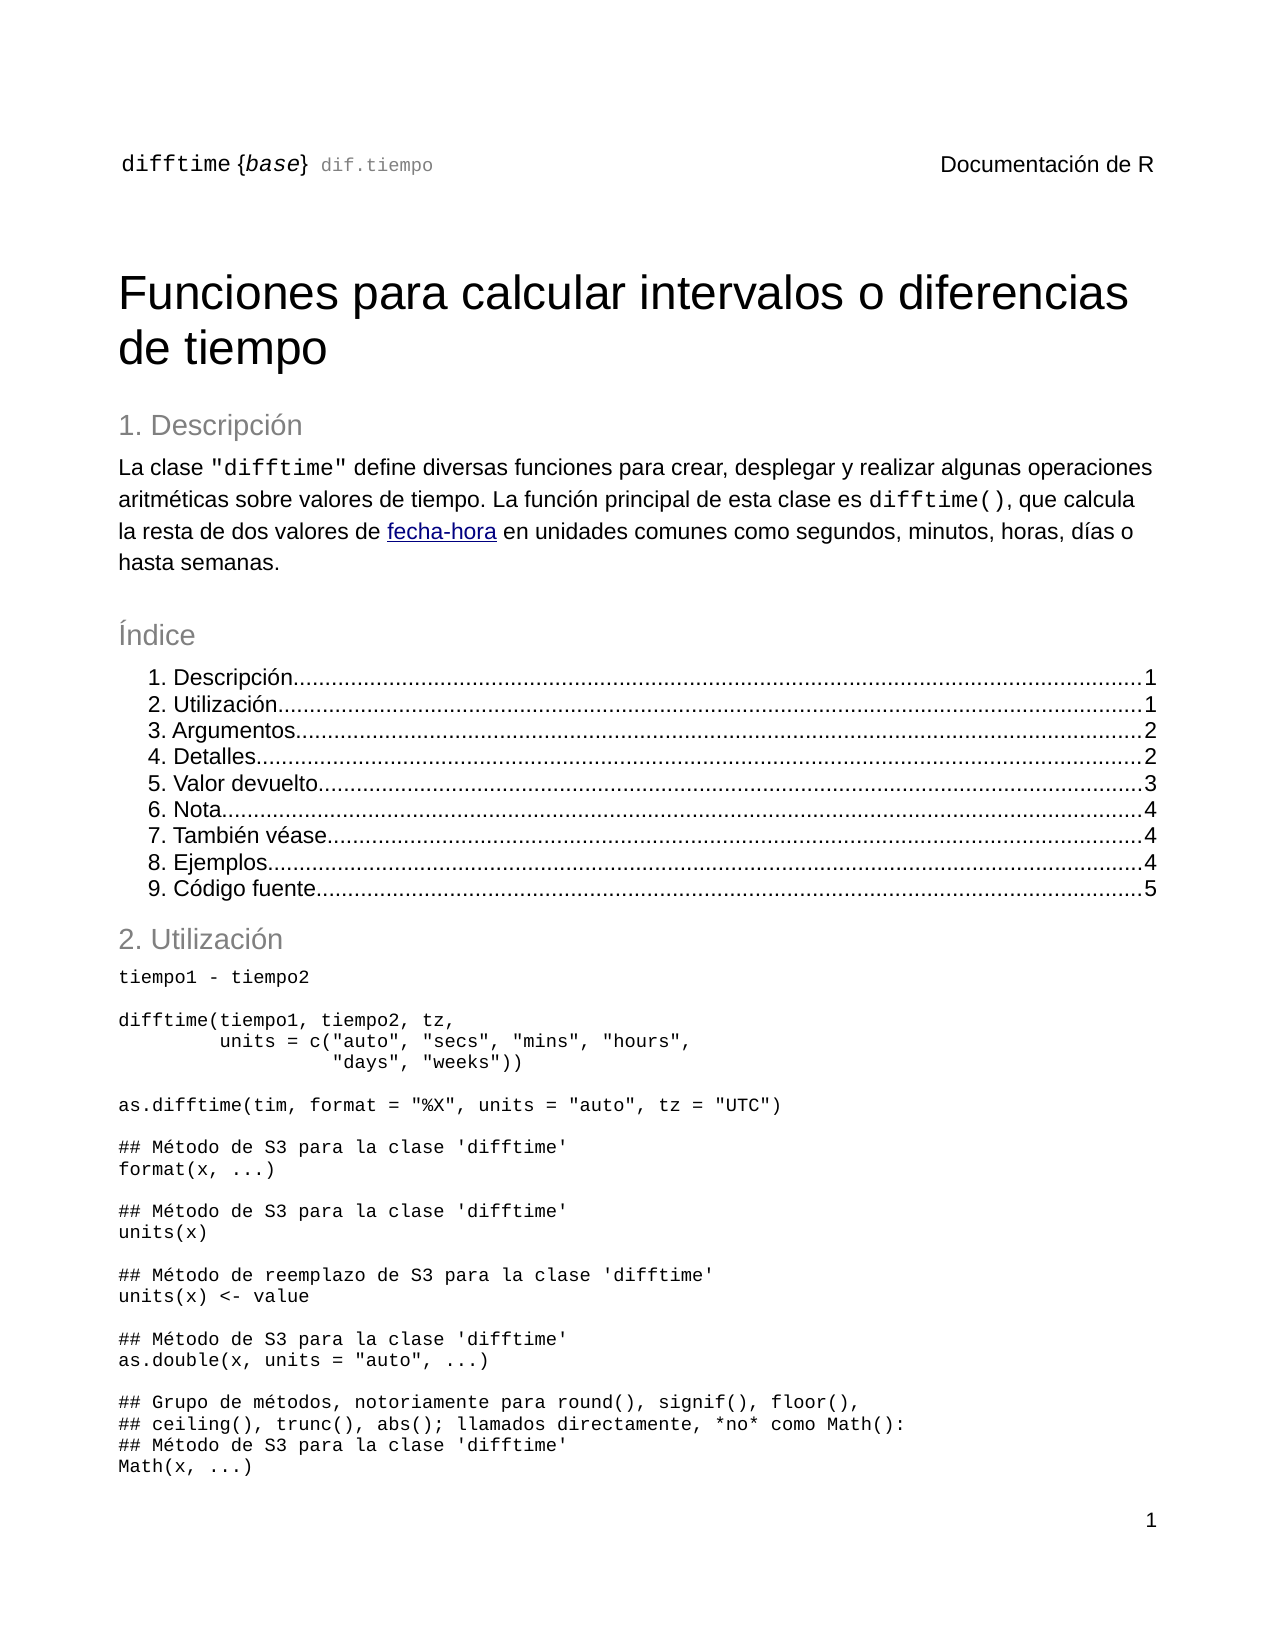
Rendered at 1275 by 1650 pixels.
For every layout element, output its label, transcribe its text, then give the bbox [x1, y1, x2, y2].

text difftime(tiempo1, tiempo2, tz, [118, 1011, 1157, 1032]
subtitle Funciones para calcular intervalos o diferencias de tiempo [118, 264, 1157, 374]
text ## Grupo de métodos, notoriamente para round(), signif(), floor(), [118, 1393, 1157, 1414]
text 6. Nota 4 [148, 796, 1157, 822]
text 4. Detalles 2 [148, 743, 1157, 770]
text La clase "difftime" define diversas funciones para crear, desplegar y realizar algunas operaciones aritméticas sobre valores de tiempo. La función principal de esta clase es difftime(), que calcula la resta de dos valores de fecha-hora en unidades comunes como segundos, minutos, horas, días o hasta semanas. [118, 454, 1157, 575]
text units(x) <- value [118, 1287, 1157, 1308]
text ## Método de reemplazo de S3 para la clase 'difftime' [118, 1266, 1157, 1287]
text "days", "weeks")) [118, 1053, 1157, 1074]
text as.double(x, units = "auto", ...) [118, 1351, 1157, 1372]
text as.difftime(tim, format = "%X", units = "auto", tz = "UTC") [118, 1096, 1157, 1117]
text ## Método de S3 para la clase 'difftime' [118, 1138, 1157, 1159]
text format(x, ...) [118, 1159, 1157, 1181]
text units = c("auto", "secs", "mins", "hours", [118, 1032, 1157, 1053]
subtitle 2. Utilización [118, 922, 1157, 956]
text 2. Utilización 1 [148, 691, 1157, 717]
text ## Método de S3 para la clase 'difftime' [118, 1436, 1157, 1457]
text ## ceiling(), trunc(), abs(); llamados directamente, *no* como Math(): [118, 1414, 1157, 1436]
text ## Método de S3 para la clase 'difftime' [118, 1202, 1157, 1223]
text tiempo1 - tiempo2 [118, 968, 1157, 989]
text ## Método de S3 para la clase 'difftime' [118, 1329, 1157, 1351]
text units(x) [118, 1223, 1157, 1244]
subtitle 1. Descripción [118, 408, 1157, 441]
text 8. Ejemplos 4 [148, 849, 1157, 875]
subtitle Índice [118, 618, 1157, 652]
text 9. Código fuente 5 [148, 875, 1157, 901]
text 7. También véase 4 [148, 822, 1157, 849]
text 1. Descripción 1 [148, 664, 1157, 691]
text 5. Valor devuelto 3 [148, 770, 1157, 796]
text 3. Argumentos 2 [148, 717, 1157, 743]
text Math(x, ...) [118, 1457, 1157, 1478]
